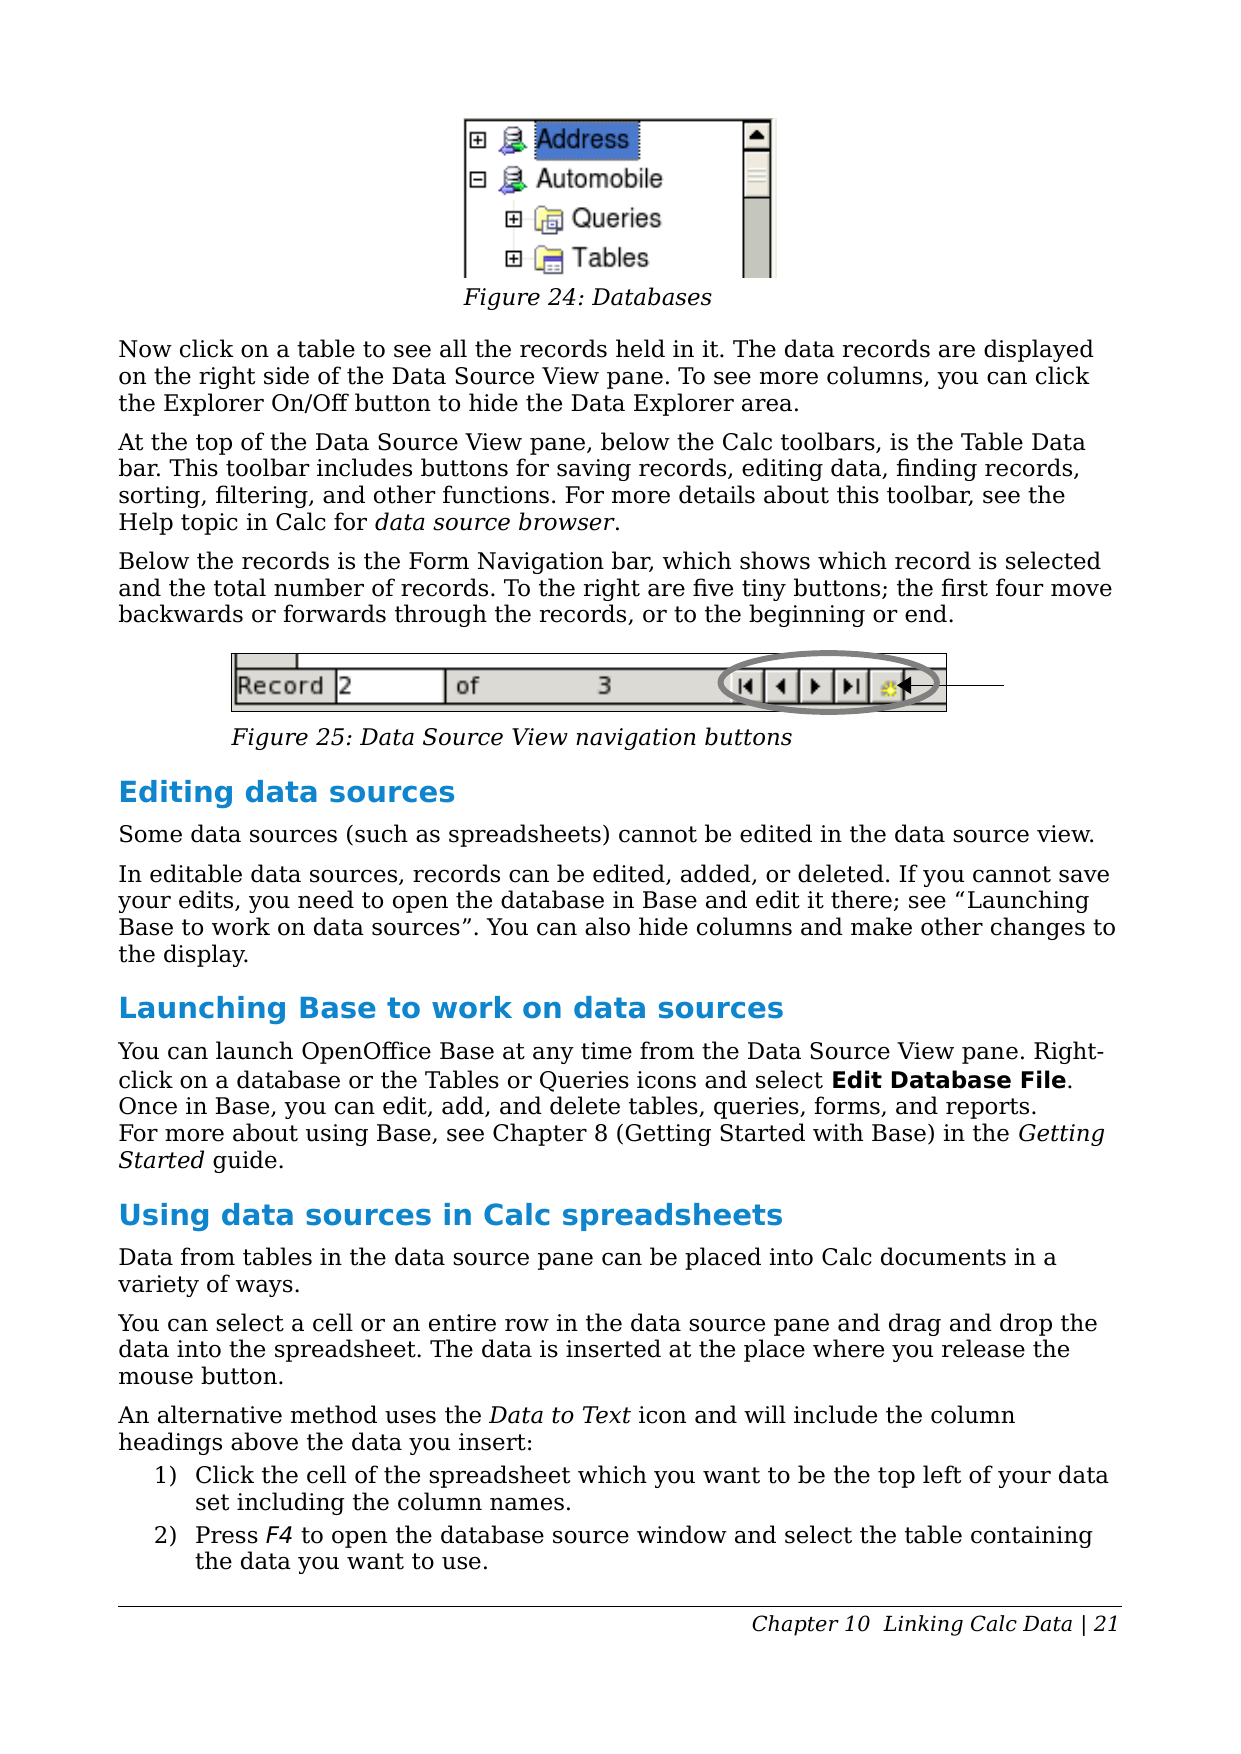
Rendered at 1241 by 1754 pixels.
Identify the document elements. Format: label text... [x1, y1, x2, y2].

list Click the cell of the spreadsheet which you want to be the top left of your data set including the column names. [177, 1462, 1122, 1516]
text Figure 24: Databases [463, 284, 777, 311]
text Figure 25: Data Source View navigation buttons [231, 724, 1009, 751]
picture [232, 654, 769, 711]
text Now click on a table to see all the records held in it. The data records are displayed on the right side of the Data Source View pane. To see more columns, you can click the Explorer On/Off button to hide the Data Explorer area. [118, 336, 1122, 416]
picture [889, 686, 946, 711]
picture [463, 118, 777, 278]
subtitle Launching Base to work on data sources [118, 992, 1122, 1026]
text In editable data sources, records can be edited, added, or deleted. If you cannot save your edits, you need to open the database in Base and edit it there; see “Launching Base to work on data sources”. You can also hide columns and make other changes to the display. [118, 861, 1122, 967]
text Data from tables in the data source pane can be placed into Calc documents in a variety of ways. [118, 1244, 1122, 1297]
picture [889, 654, 946, 685]
text You can launch OpenOffice Base at any time from the Data Source View pane. Right-click on a database or the Tables or Queries icons and select Edit Database File. Once in Base, you can edit, add, and delete tables, queries, forms, and reports. [118, 1038, 1122, 1120]
text You can select a cell or an entire row in the data source pane and drag and drop the data into the spreadsheet. The data is inserted at the place where you release the mouse button. [118, 1310, 1122, 1390]
picture [724, 657, 933, 708]
list Press F4 to open the database source window and select the table containing the data you want to use. [177, 1522, 1122, 1575]
text At the top of the Data Source View pane, below the Calc toolbars, is the Table Data bar. This toolbar includes buttons for saving records, editing data, finding records, sorting, filtering, and other functions. For more details about this toolbar, see the Help topic in Calc for data source browser. [118, 429, 1122, 536]
text For more about using Base, see Chapter 8 (Getting Started with Base) in the Getting Started guide. [118, 1120, 1122, 1173]
subtitle Using data sources in Calc spreadsheets [118, 1198, 1122, 1232]
subtitle Editing data sources [118, 775, 1122, 809]
text Below the records is the Form Navigation bar, which shows which record is selected and the total number of records. To the right are five tiny buttons; the first four move backwards or forwards through the records, or to the beginning or end. [118, 548, 1122, 628]
text Some data sources (such as spreadsheets) cannot be edited in the data source view. [118, 822, 1122, 848]
list An alternative method uses the Data to Text icon and will include the column headings above the data you insert: [118, 1402, 1122, 1456]
